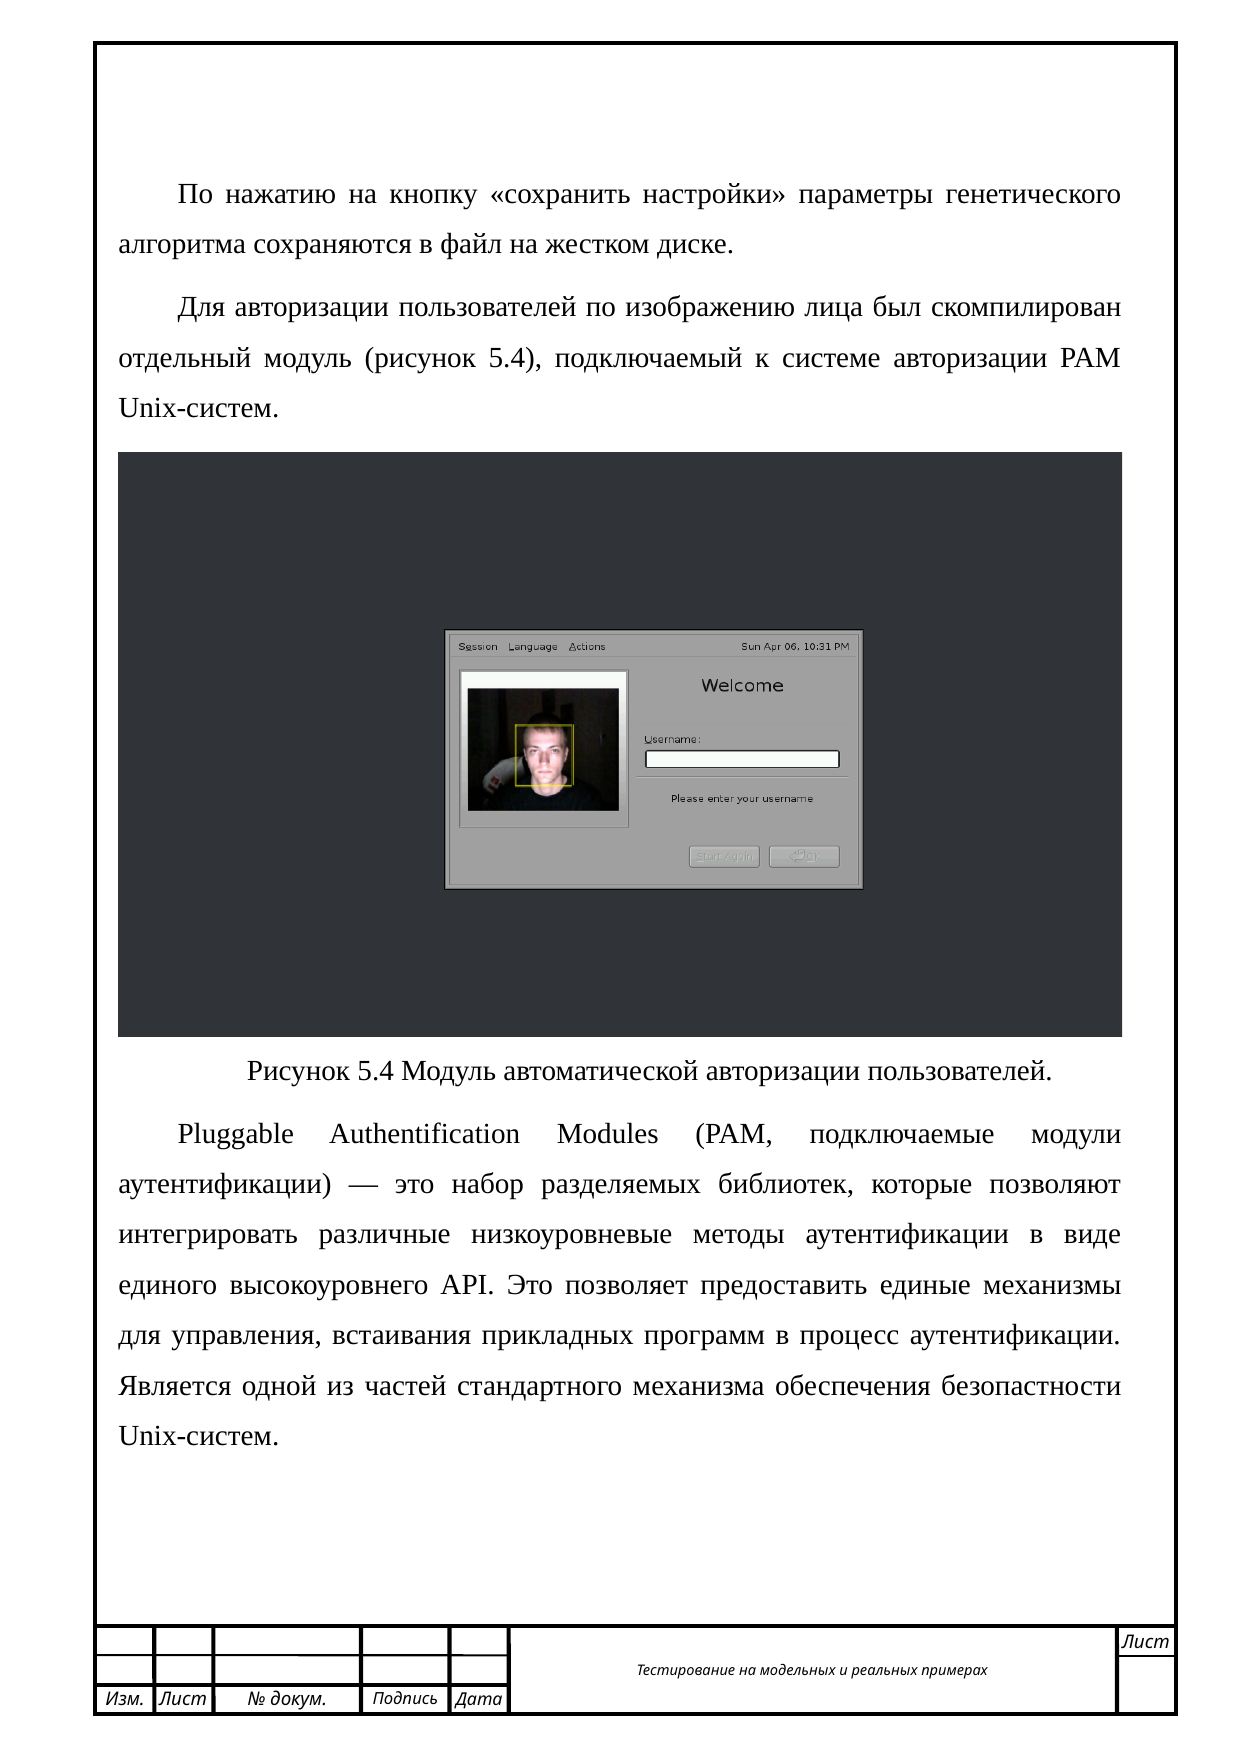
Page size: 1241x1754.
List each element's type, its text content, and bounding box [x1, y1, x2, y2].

text Pluggable Authentification Modules (PAM, подключаемые модули аутентификации) — это набор разделяемых библиотек, которые позволяют интегрировать различные низкоуровневые методы аутентификации в виде единого высокоуровнего API. Это позволяет предоставить единые механизмы для управления, встаивания прикладных программ в процесс аутентификации. Является одной из частей стандартного механизма обеспечения безопастности Unix-систем. [118, 1116, 1122, 1451]
text Для авторизации пользователей по изображению лица был скомпилирован отдельный модуль (рисунок 5.4), подключаемый к системе авторизации PAM Unix-систем. [118, 289, 1122, 424]
text По нажатию на кнопку «сохранить настройки» параметры генетического алгоритма сохраняются в файл на жестком диске. [118, 176, 1122, 260]
picture [118, 452, 1123, 1037]
text Рисунок 5.4 Модуль автоматической авторизации пользователей. [118, 1037, 1122, 1087]
